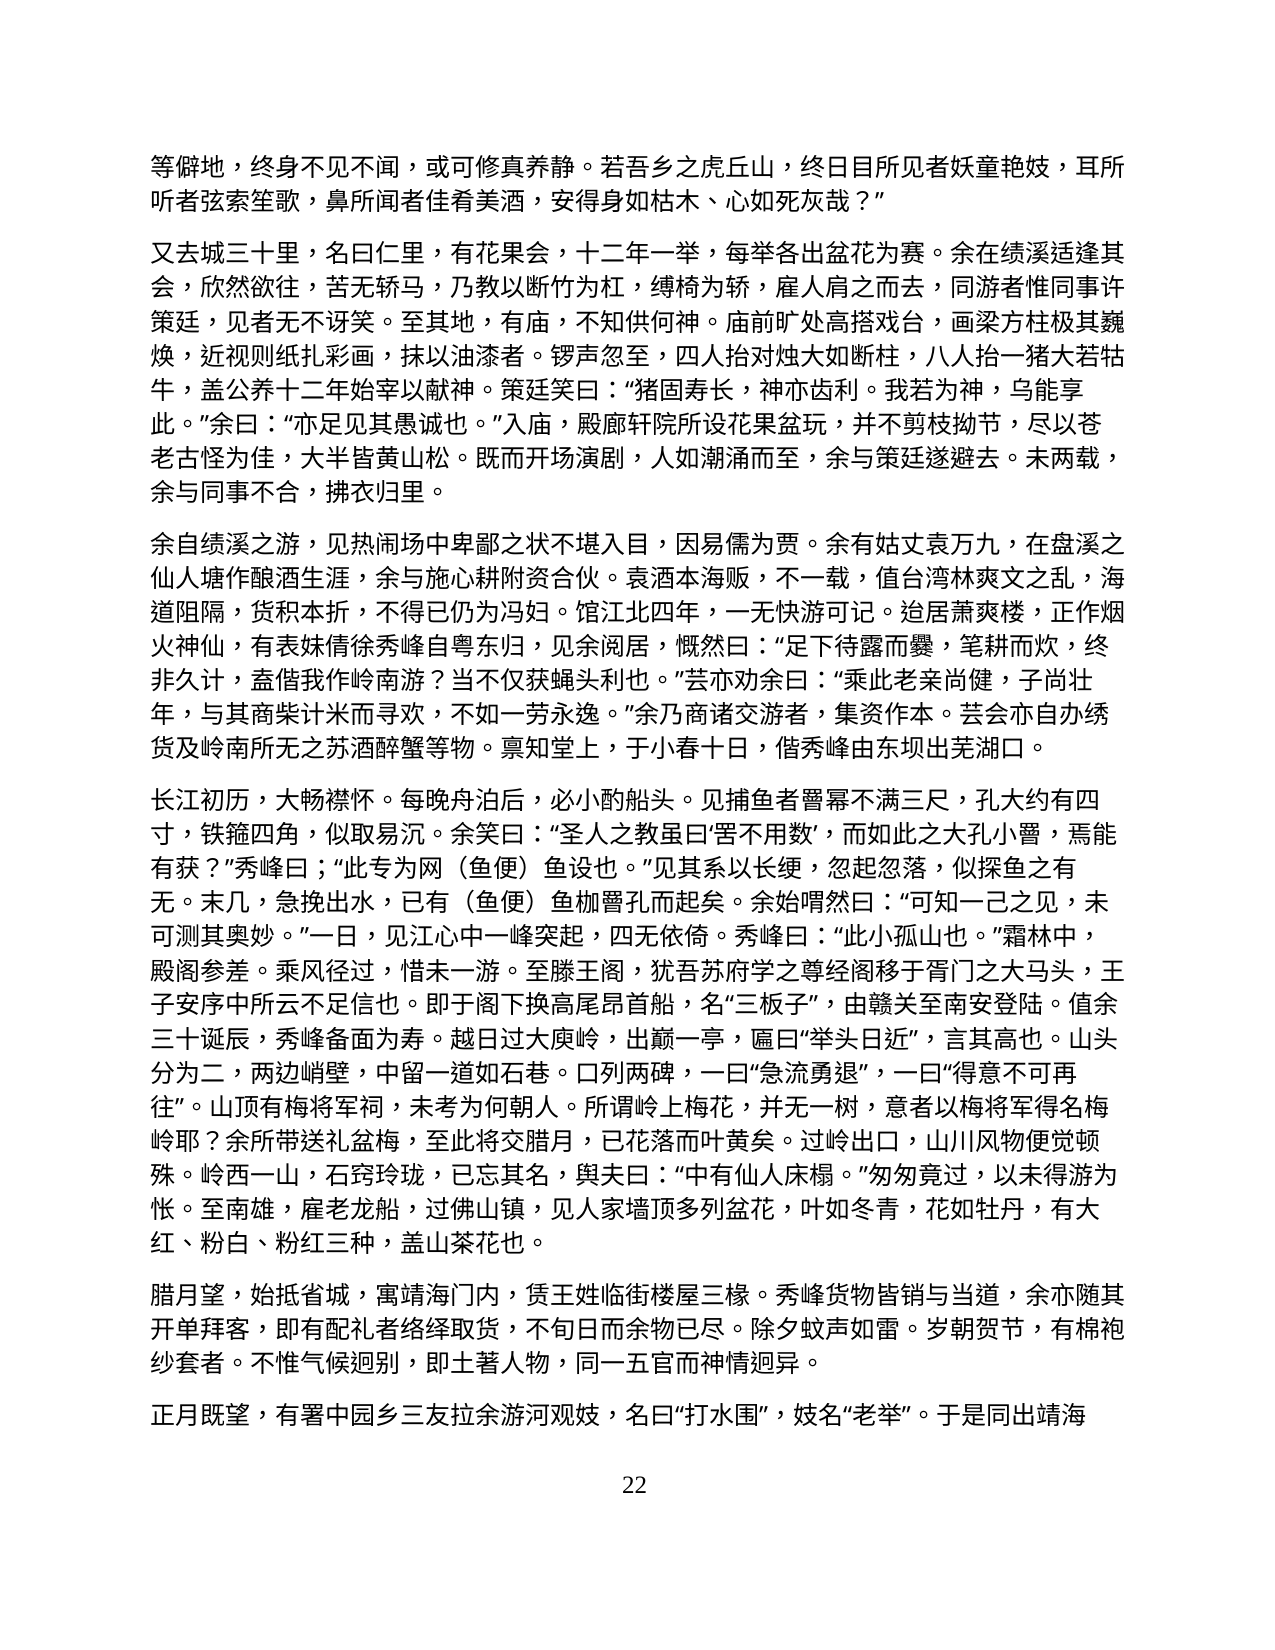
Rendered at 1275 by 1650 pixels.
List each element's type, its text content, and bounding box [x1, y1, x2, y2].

text 等僻地，终身不见不闻，或可修真养静。若吾乡之虎丘山，终日目所见者妖童艳妓，耳所听者弦索笙歌，鼻所闻者佳肴美酒，安得身如枯木、心如死灰哉？” [150, 150, 1125, 218]
text 正月既望，有署中园乡三友拉余游河观妓，名曰“打水围”，妓名“老举”。于是同出靖海 [150, 1398, 1125, 1432]
text 又去城三十里，名曰仁里，有花果会，十二年一举，每举各出盆花为赛。余在绩溪适逢其会，欣然欲往，苦无轿马，乃教以断竹为杠，缚椅为轿，雇人肩之而去，同游者惟同事许策廷，见者无不讶笑。至其地，有庙，不知供何神。庙前旷处高搭戏台，画梁方柱极其巍焕，近视则纸扎彩画，抹以油漆者。锣声忽至，四人抬对烛大如断柱，八人抬一猪大若牯牛，盖公养十二年始宰以献神。策廷笑曰：“猪固寿长，神亦齿利。我若为神，乌能享此。”余曰：“亦足见其愚诚也。”入庙，殿廊轩院所设花果盆玩，并不剪枝拗节，尽以苍老古怪为佳，大半皆黄山松。既而开场演剧，人如潮涌而至，余与策廷遂避去。未两载，余与同事不合，拂衣归里。 [150, 236, 1125, 508]
text 余自绩溪之游，见热闹场中卑鄙之状不堪入目，因易儒为贾。余有姑丈袁万九，在盘溪之仙人塘作酿酒生涯，余与施心耕附资合伙。袁酒本海贩，不一载，值台湾林爽文之乱，海道阻隔，货积本折，不得已仍为冯妇。馆江北四年，一无快游可记。迨居萧爽楼，正作烟火神仙，有表妹倩徐秀峰自粤东归，见余阅居，慨然曰：“足下待露而爨，笔耕而炊，终非久计，盍偕我作岭南游？当不仅获蝇头利也。”芸亦劝余曰：“乘此老亲尚健，子尚壮年，与其商柴计米而寻欢，不如一劳永逸。”余乃商诸交游者，集资作本。芸会亦自办绣货及岭南所无之苏酒醉蟹等物。禀知堂上，于小春十日，偕秀峰由东坝出芜湖口。 [150, 526, 1125, 765]
text 长江初历，大畅襟怀。每晚舟泊后，必小酌船头。见捕鱼者罾幂不满三尺，孔大约有四寸，铁箍四角，似取易沉。余笑曰：“圣人之教虽曰‘罟不用数’，而如此之大孔小罾，焉能有获？”秀峰曰；“此专为网（鱼便）鱼设也。”见其系以长绠，忽起忽落，似探鱼之有无。末几，急挽出水，已有（鱼便）鱼枷罾孔而起矣。余始喟然曰：“可知一己之见，未可测其奥妙。”一日，见江心中一峰突起，四无依倚。秀峰曰：“此小孤山也。”霜林中，殿阁参差。乘风径过，惜未一游。至滕王阁，犹吾苏府学之尊经阁移于胥门之大马头，王子安序中所云不足信也。即于阁下换高尾昂首船，名“三板子”，由赣关至南安登陆。值余三十诞辰，秀峰备面为寿。越日过大庾岭，出巅一亭，匾曰“举头日近”，言其高也。山头分为二，两边峭壁，中留一道如石巷。口列两碑，一曰“急流勇退”，一曰“得意不可再往”。山顶有梅将军祠，未考为何朝人。所谓岭上梅花，并无一树，意者以梅将军得名梅岭耶？余所带送礼盆梅，至此将交腊月，已花落而叶黄矣。过岭出口，山川风物便觉顿殊。岭西一山，石窍玲珑，已忘其名，舆夫曰：“中有仙人床榻。”匆匆竟过，以未得游为怅。至南雄，雇老龙船，过佛山镇，见人家墙顶多列盆花，叶如冬青，花如牡丹，有大红、粉白、粉红三种，盖山茶花也。 [150, 783, 1125, 1260]
text 腊月望，始抵省城，寓靖海门内，赁王姓临街楼屋三椽。秀峰货物皆销与当道，余亦随其开单拜客，即有配礼者络绎取货，不旬日而余物已尽。除夕蚊声如雷。岁朝贺节，有棉袍纱套者。不惟气候迥别，即土著人物，同一五官而神情迥异。 [150, 1278, 1125, 1380]
